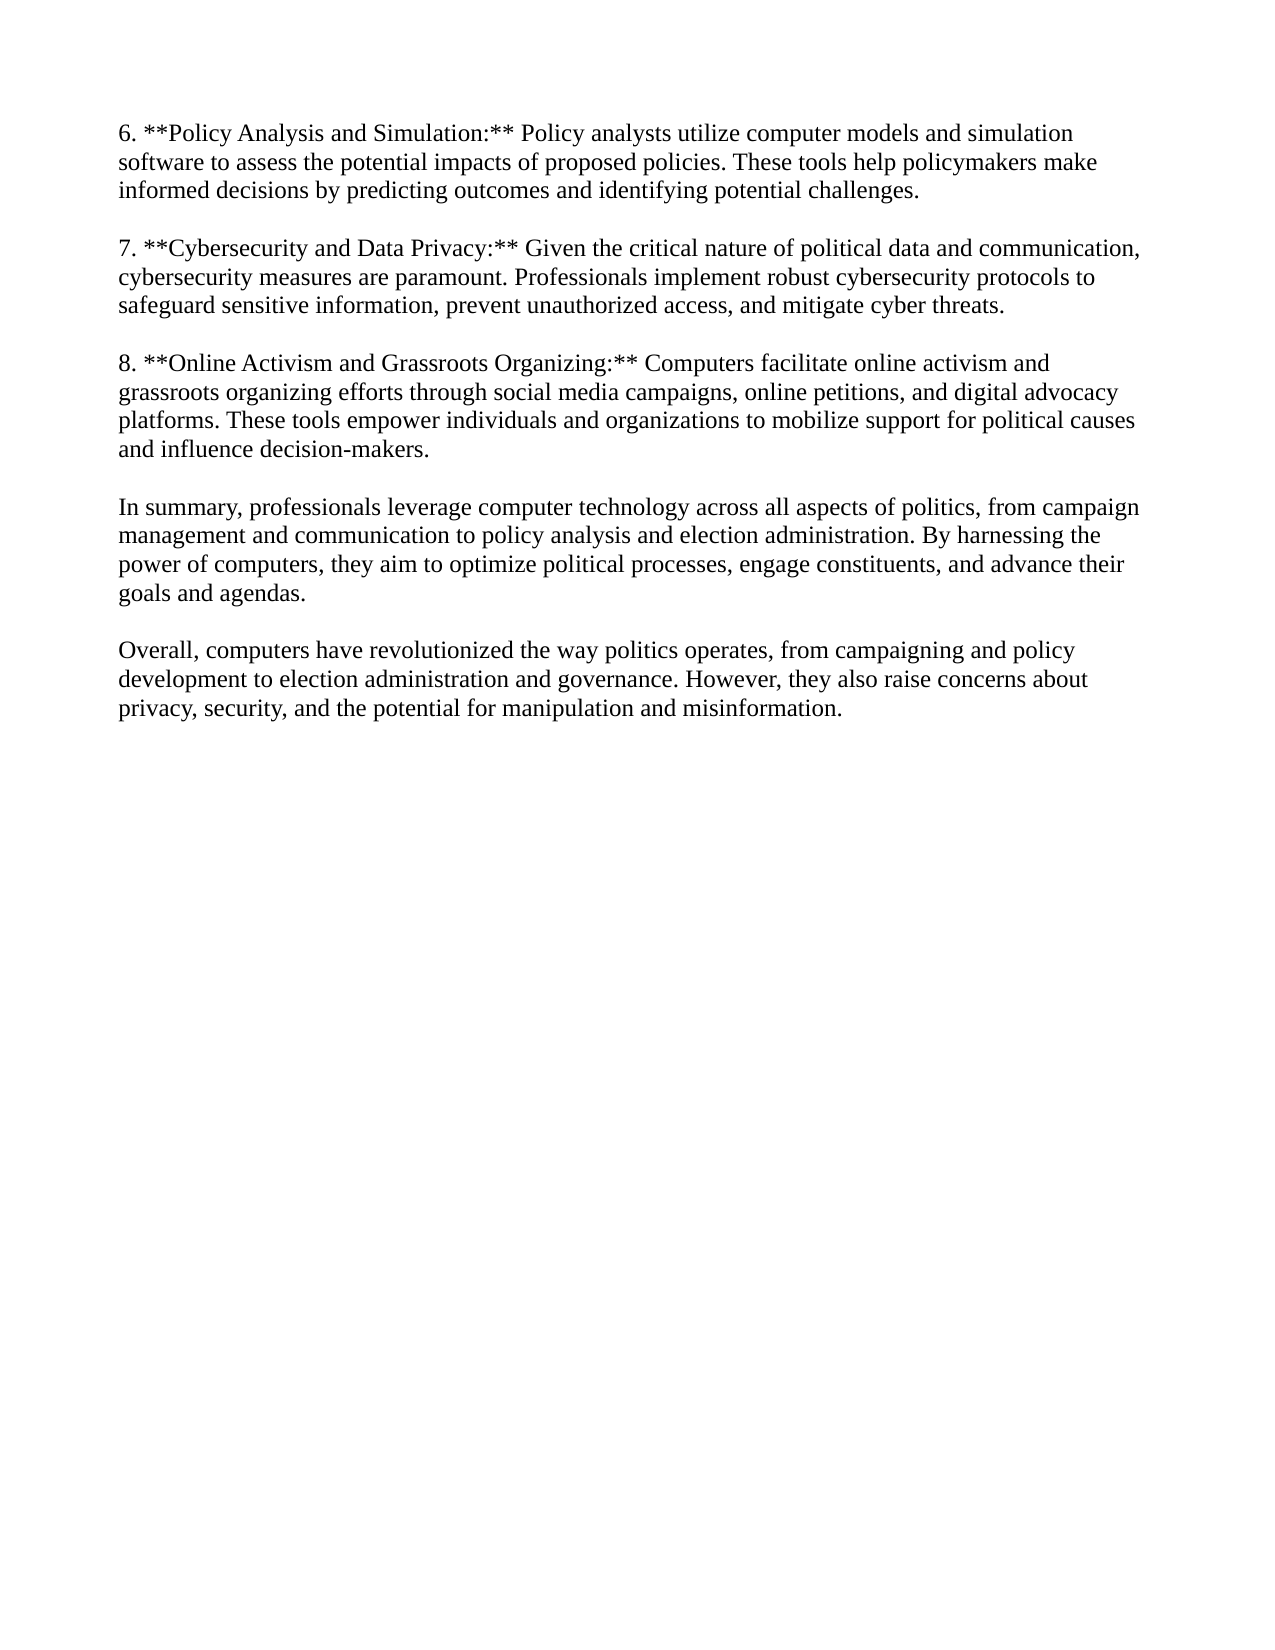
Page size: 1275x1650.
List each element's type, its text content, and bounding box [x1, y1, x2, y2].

text 6. **Policy Analysis and Simulation:** Policy analysts utilize computer models and simulation software to assess the potential impacts of proposed policies. These tools help policymakers make informed decisions by predicting outcomes and identifying potential challenges. [118, 118, 1157, 204]
text 8. **Online Activism and Grassroots Organizing:** Computers facilitate online activism and grassroots organizing efforts through social media campaigns, online petitions, and digital advocacy platforms. These tools empower individuals and organizations to mobilize support for political causes and influence decision-makers. [118, 348, 1157, 463]
text 7. **Cybersecurity and Data Privacy:** Given the critical nature of political data and communication, cybersecurity measures are paramount. Professionals implement robust cybersecurity protocols to safeguard sensitive information, prevent unauthorized access, and mitigate cyber threats. [118, 233, 1157, 319]
text In summary, professionals leverage computer technology across all aspects of politics, from campaign management and communication to policy analysis and election administration. By harnessing the power of computers, they aim to optimize political processes, engage constituents, and advance their goals and agendas. [118, 492, 1157, 607]
text Overall, computers have revolutionized the way politics operates, from campaigning and policy development to election administration and governance. However, they also raise concerns about privacy, security, and the potential for manipulation and misinformation. [118, 636, 1157, 722]
